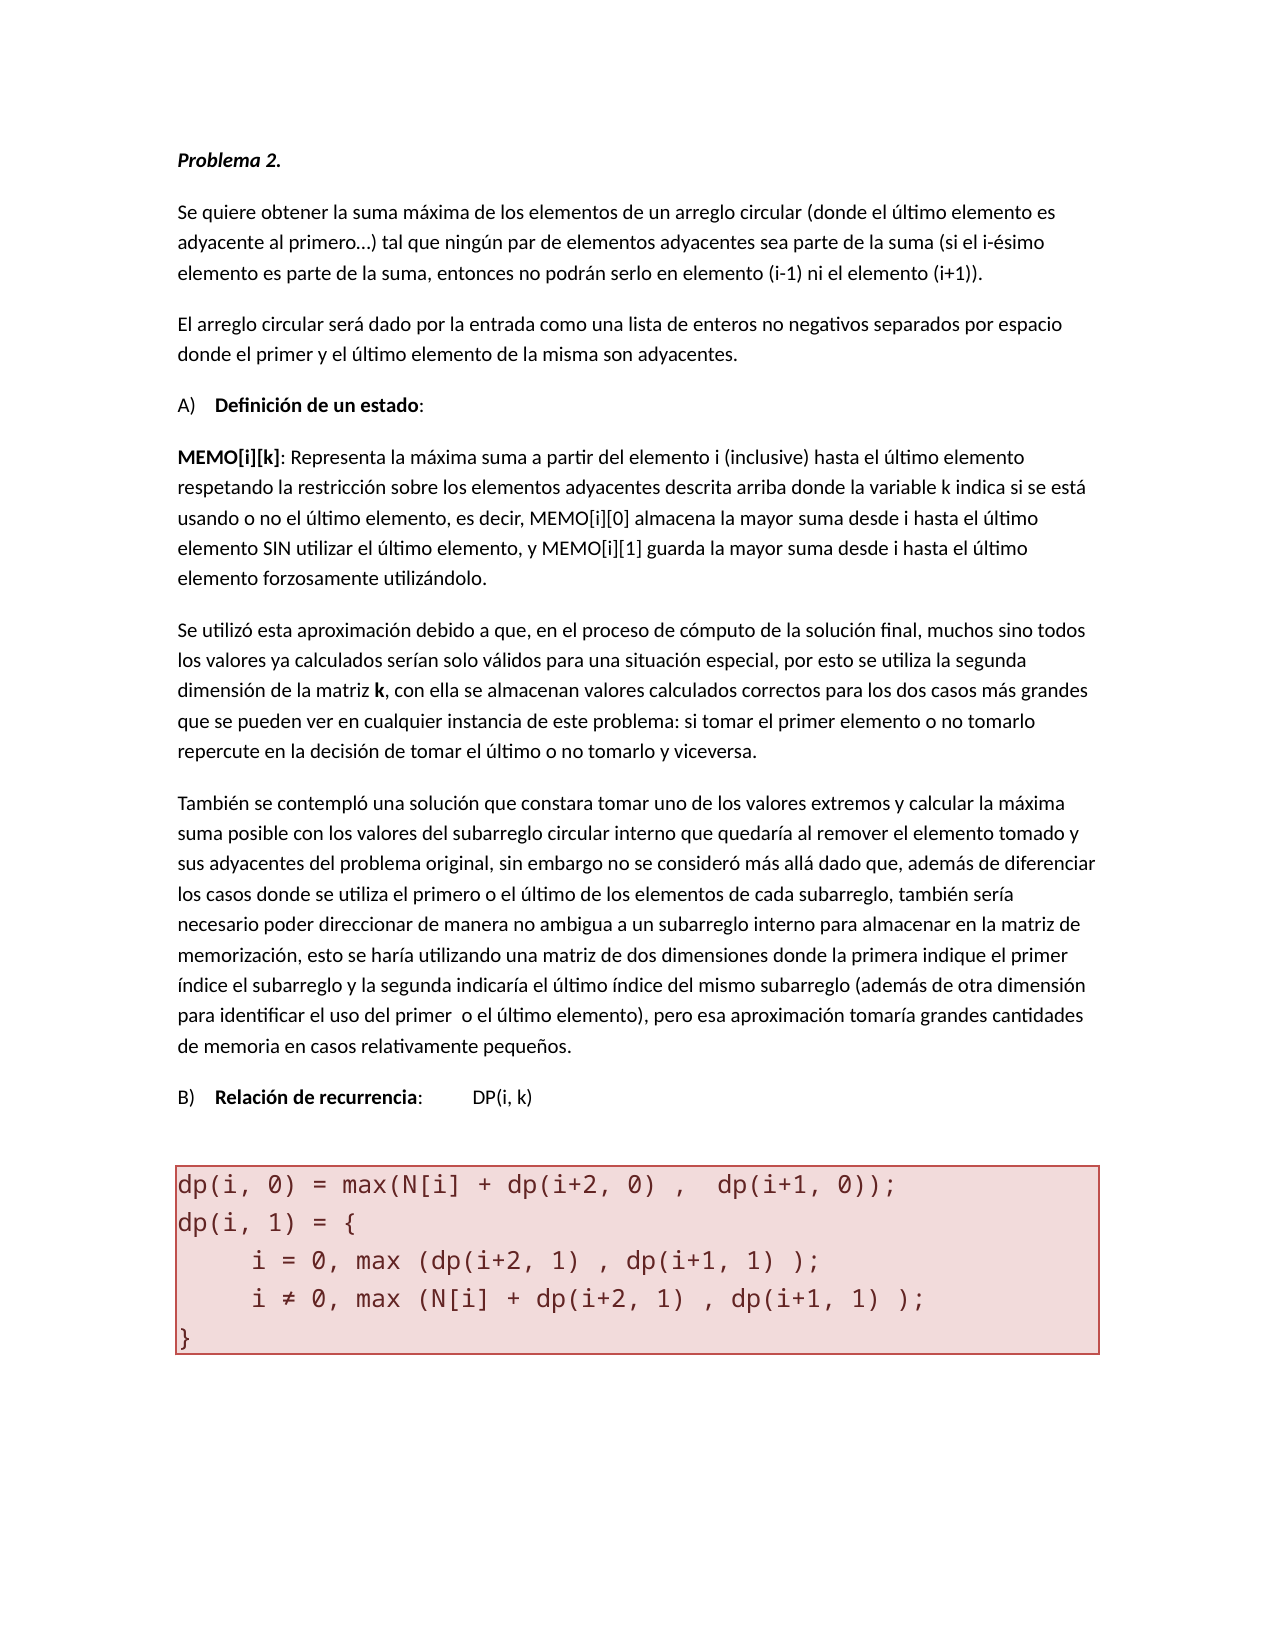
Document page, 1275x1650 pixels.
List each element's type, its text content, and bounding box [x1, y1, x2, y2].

subtitle dp(i, 1) = { [177, 1203, 1098, 1239]
text MEMO[i][k]: Representa la máxima suma a partir del elemento i (inclusive) hasta el último elemento respetando la restricción sobre los elementos adyacentes descrita arriba donde la variable k indica si se está usando o no el último elemento, es decir, MEMO[i][0] almacena la mayor suma desde i hasta el último elemento SIN utilizar el último elemento, y MEMO[i][1] guarda la mayor suma desde i hasta el último elemento forzosamente utilizándolo. [177, 444, 1098, 591]
text El arreglo circular será dado por la entrada como una lista de enteros no negativos separados por espacio donde el primer y el último elemento de la misma son adyacentes. [177, 311, 1098, 367]
text Se quiere obtener la suma máxima de los elementos de un arreglo circular (donde el último elemento es adyacente al primero…) tal que ningún par de elementos adyacentes sea parte de la suma (si el i-ésimo elemento es parte de la suma, entonces no podrán serlo en elemento (i-1) ni el elemento (i+1)). [177, 199, 1098, 285]
subtitle i ≠ 0, max (N[i] + dp(i+2, 1) , dp(i+1, 1) ); [177, 1279, 1098, 1315]
text Se utilizó esta aproximación debido a que, en el proceso de cómputo de la solución final, muchos sino todos los valores ya calculados serían solo válidos para una situación especial, por esto se utiliza la segunda dimensión de la matriz k, con ella se almacenan valores calculados correctos para los dos casos más grandes que se pueden ver en cualquier instancia de este problema: si tomar el primer elemento o no tomarlo repercute en la decisión de tomar el último o no tomarlo y viceversa. [177, 617, 1098, 764]
list Relación de recurrencia: DP(i, k) [177, 1084, 1098, 1110]
subtitle dp(i, 0) = max(N[i] + dp(i+2, 0) , dp(i+1, 0)); [177, 1167, 1098, 1201]
text También se contempló una solución que constara tomar uno de los valores extremos y calcular la máxima suma posible con los valores del subarreglo circular interno que quedaría al remover el elemento tomado y sus adyacentes del problema original, sin embargo no se consideró más allá dado que, además de diferenciar los casos donde se utiliza el primero o el último de los elementos de cada subarreglo, también sería necesario poder direccionar de manera no ambigua a un subarreglo interno para almacenar en la matriz de memorización, esto se haría utilizando una matriz de dos dimensiones donde la primera indique el primer índice el subarreglo y la segunda indicaría el último índice del mismo subarreglo (además de otra dimensión para identificar el uso del primer o el último elemento), pero esa aproximación tomaría grandes cantidades de memoria en casos relativamente pequeños. [177, 790, 1098, 1058]
subtitle i = 0, max (dp(i+2, 1) , dp(i+1, 1) ); [177, 1241, 1098, 1277]
subtitle } [177, 1317, 1098, 1353]
text Problema 2. [177, 148, 1098, 173]
list Definición de un estado: [177, 393, 1098, 418]
